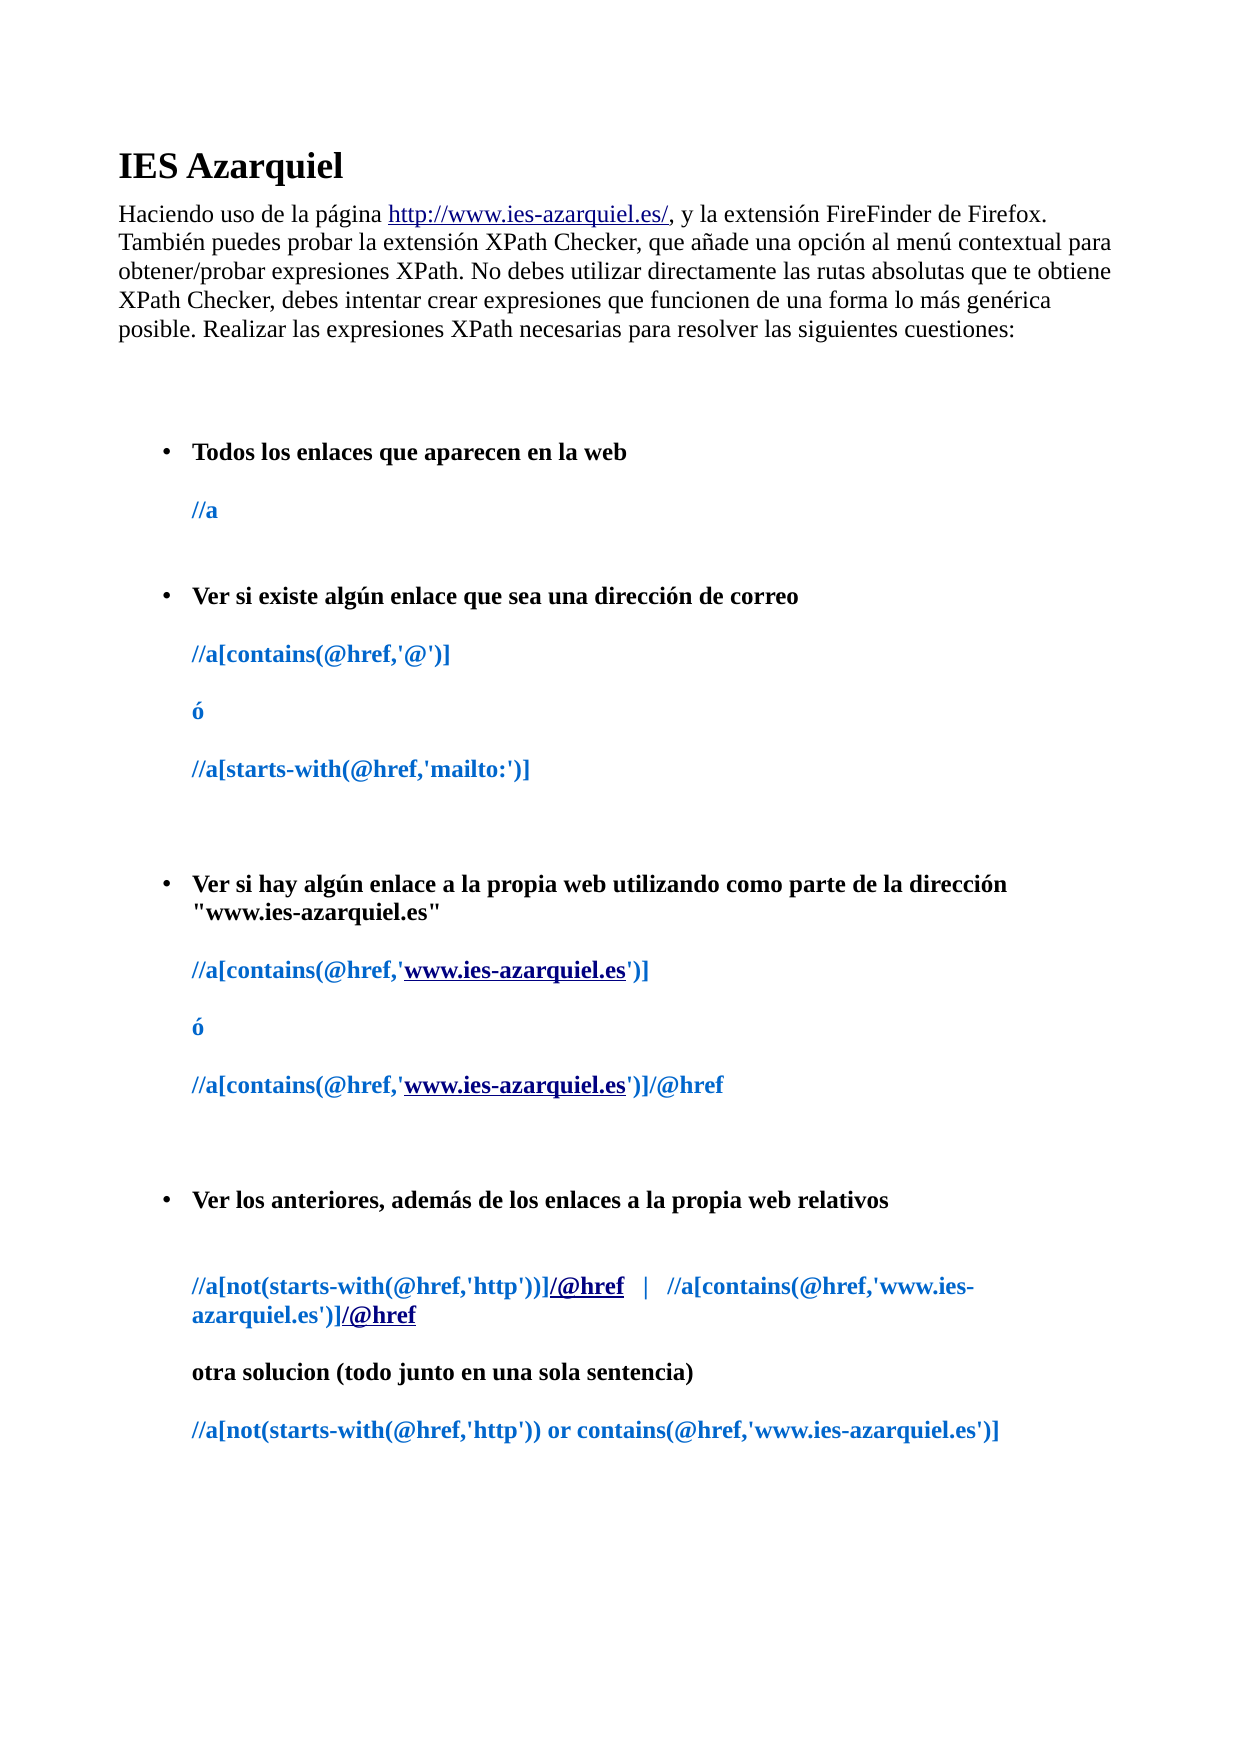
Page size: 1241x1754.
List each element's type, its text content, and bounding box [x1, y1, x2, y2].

subtitle IES Azarquiel [118, 143, 1122, 186]
text //a[not(starts-with(@href,'http'))]/@href | //a[contains(@href,'www.ies- azarquiel.es')]/@href [118, 1271, 1122, 1329]
text //a[not(starts-with(@href,'http')) or contains(@href,'www.ies-azarquiel.es')] [118, 1415, 1122, 1444]
text //a[contains(@href,'www.ies-azarquiel.es')] [118, 955, 1122, 984]
text ó [118, 696, 1122, 725]
list Ver los anteriores, además de los enlaces a la propia web relativos [162, 1185, 1122, 1214]
text //a[starts-with(@href,'mailto:')] [118, 754, 1122, 782]
text //a[contains(@href,'@')] [118, 639, 1122, 667]
text //a [118, 495, 1122, 524]
list Ver si existe algún enlace que sea una dirección de correo [162, 581, 1122, 610]
list Ver si hay algún enlace a la propia web utilizando como parte de la dirección "www.ies-azarquiel.es" [162, 869, 1122, 926]
text //a[contains(@href,'www.ies-azarquiel.es')]/@href [118, 1070, 1122, 1099]
text ó [118, 1012, 1122, 1041]
text otra solucion (todo junto en una sola sentencia) [118, 1357, 1122, 1386]
list Todos los enlaces que aparecen en la web [162, 437, 1122, 466]
text Haciendo uso de la página http://www.ies-azarquiel.es/, y la extensión FireFinder de Firefox. También puedes probar la extensión XPath Checker, que añade una opción al menú contextual para obtener/probar expresiones XPath. No debes utilizar directamente las rutas absolutas que te obtiene XPath Checker, debes intentar crear expresiones que funcionen de una forma lo más genérica posible. Realizar las expresiones XPath necesarias para resolver las siguientes cuestiones: [118, 199, 1122, 342]
